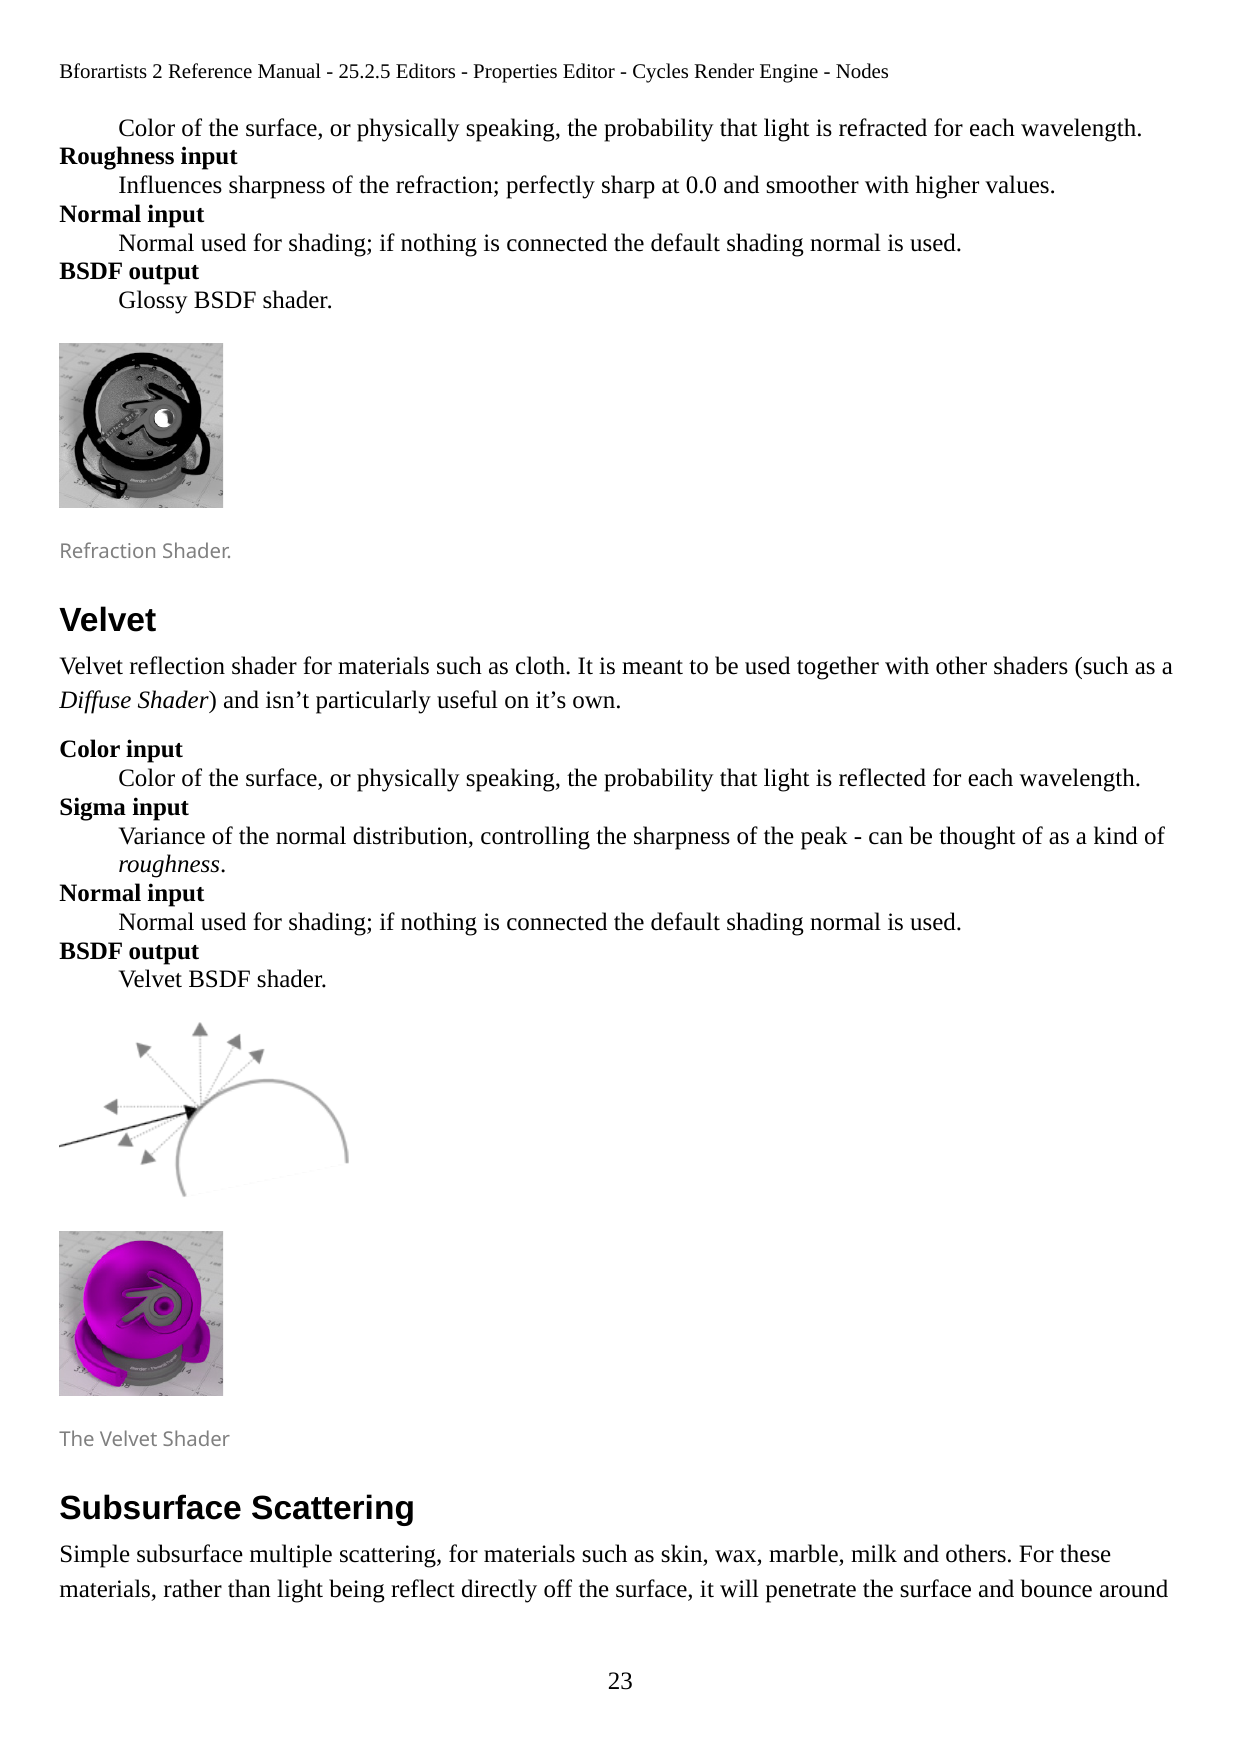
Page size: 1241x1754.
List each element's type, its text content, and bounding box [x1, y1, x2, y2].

picture [59, 343, 224, 508]
list Velvet BSDF shader. [118, 964, 1181, 993]
picture [59, 1231, 224, 1396]
subtitle Subsurface Scattering [59, 1488, 1181, 1527]
text Refraction Shader. [59, 533, 1181, 564]
subtitle BSDF output [59, 936, 1181, 964]
list Normal used for shading; if nothing is connected the default shading normal is used. [118, 907, 1181, 936]
subtitle Roughness input [59, 141, 1181, 170]
subtitle Sigma input [59, 792, 1181, 821]
subtitle Color input [59, 734, 1181, 763]
text Velvet reflection shader for materials such as cloth. It is meant to be used together with other shaders (such as a Diffuse Shader) and isn’t particularly useful on it’s own. [59, 651, 1181, 714]
text The Velvet Shader [59, 1422, 1181, 1453]
subtitle Normal input [59, 878, 1181, 907]
list Normal used for shading; if nothing is connected the default shading normal is used. [118, 228, 1181, 256]
list Variance of the normal distribution, controlling the sharpness of the peak - can be thought of as a kind of roughness. [118, 821, 1181, 878]
list Glossy BSDF shader. [118, 285, 1181, 314]
text Simple subsurface multiple scattering, for materials such as skin, wax, marble, milk and others. For these materials, rather than light being reflect directly off the surface, it will penetrate the surface and bounce around [59, 1539, 1181, 1603]
list Color of the surface, or physically speaking, the probability that light is refracted for each wavelength. [118, 113, 1181, 141]
list Influences sharpness of the refraction; perfectly sharp at 0.0 and smoother with higher values. [118, 170, 1181, 199]
list Color of the surface, or physically speaking, the probability that light is reflected for each wavelength. [118, 763, 1181, 792]
subtitle BSDF output [59, 256, 1181, 285]
subtitle Velvet [59, 600, 1181, 638]
picture [59, 1022, 349, 1221]
subtitle Normal input [59, 199, 1181, 228]
